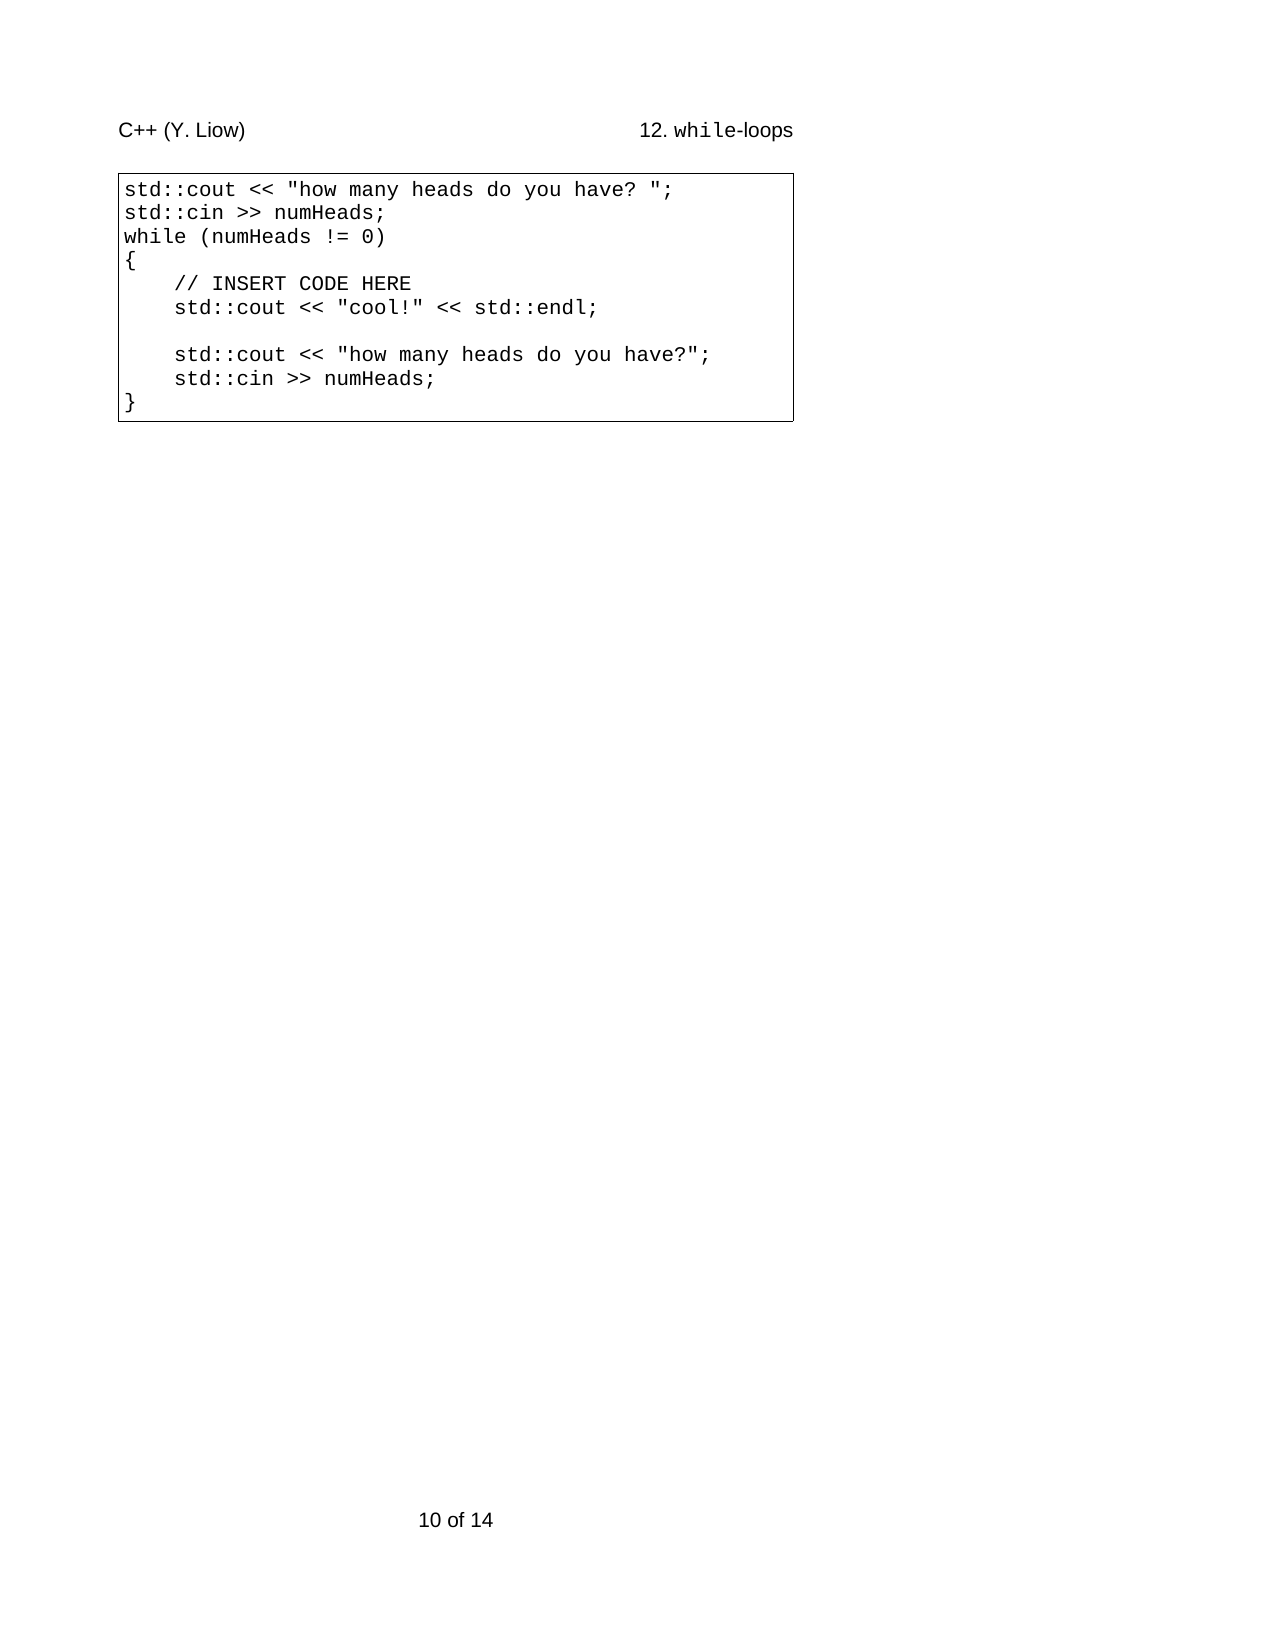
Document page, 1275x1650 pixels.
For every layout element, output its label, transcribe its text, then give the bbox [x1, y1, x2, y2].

table_header std::cout << "how many heads do you have? "; std::cin >> numHeads; while (numHeads != 0) { // INSERT CODE HERE std::cout << "cool!" << std::endl; std::cout << "how many heads do you have?"; std::cin >> numHeads; } [119, 174, 793, 421]
